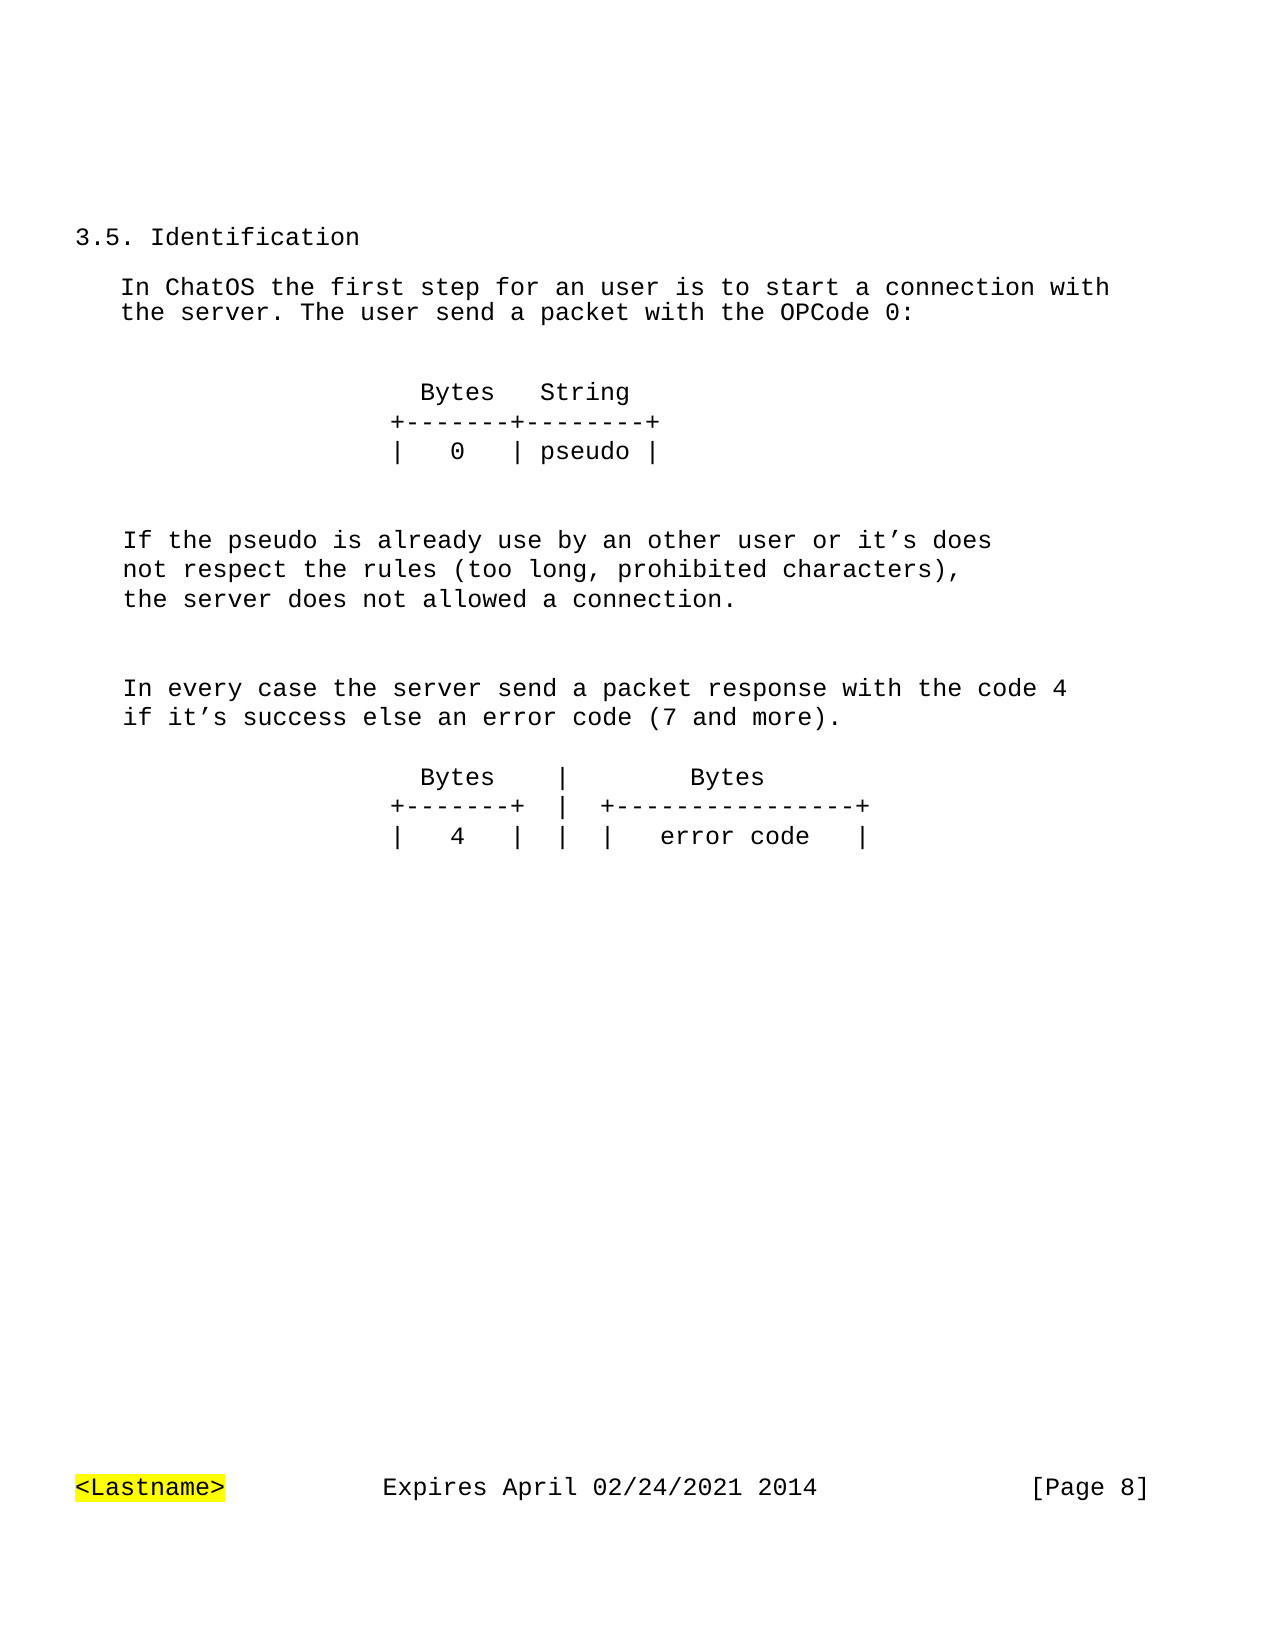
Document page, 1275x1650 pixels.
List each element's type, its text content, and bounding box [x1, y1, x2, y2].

subtitle Identification [75, 225, 1155, 250]
text | 4 | | | error code | [75, 823, 1155, 852]
text Bytes String [120, 379, 1155, 408]
text if it’s success else an error code (7 and more). [75, 705, 1155, 733]
text +-------+--------+ [120, 409, 1155, 437]
text If the pseudo is already use by an other user or it’s does [75, 527, 1155, 556]
text Bytes | Bytes [120, 764, 1155, 792]
text not respect the rules (too long, prohibited characters), [75, 557, 1155, 585]
text | 0 | pseudo | [75, 439, 1155, 467]
text In every case the server send a packet response with the code 4 [75, 675, 1155, 704]
text +-------+ | +----------------+ [120, 794, 1155, 822]
text In ChatOS the first step for an user is to start a connection with the server. The user send a packet with the OPCode 0: [120, 275, 1155, 325]
text the server does not allowed a connection. [75, 587, 1155, 615]
